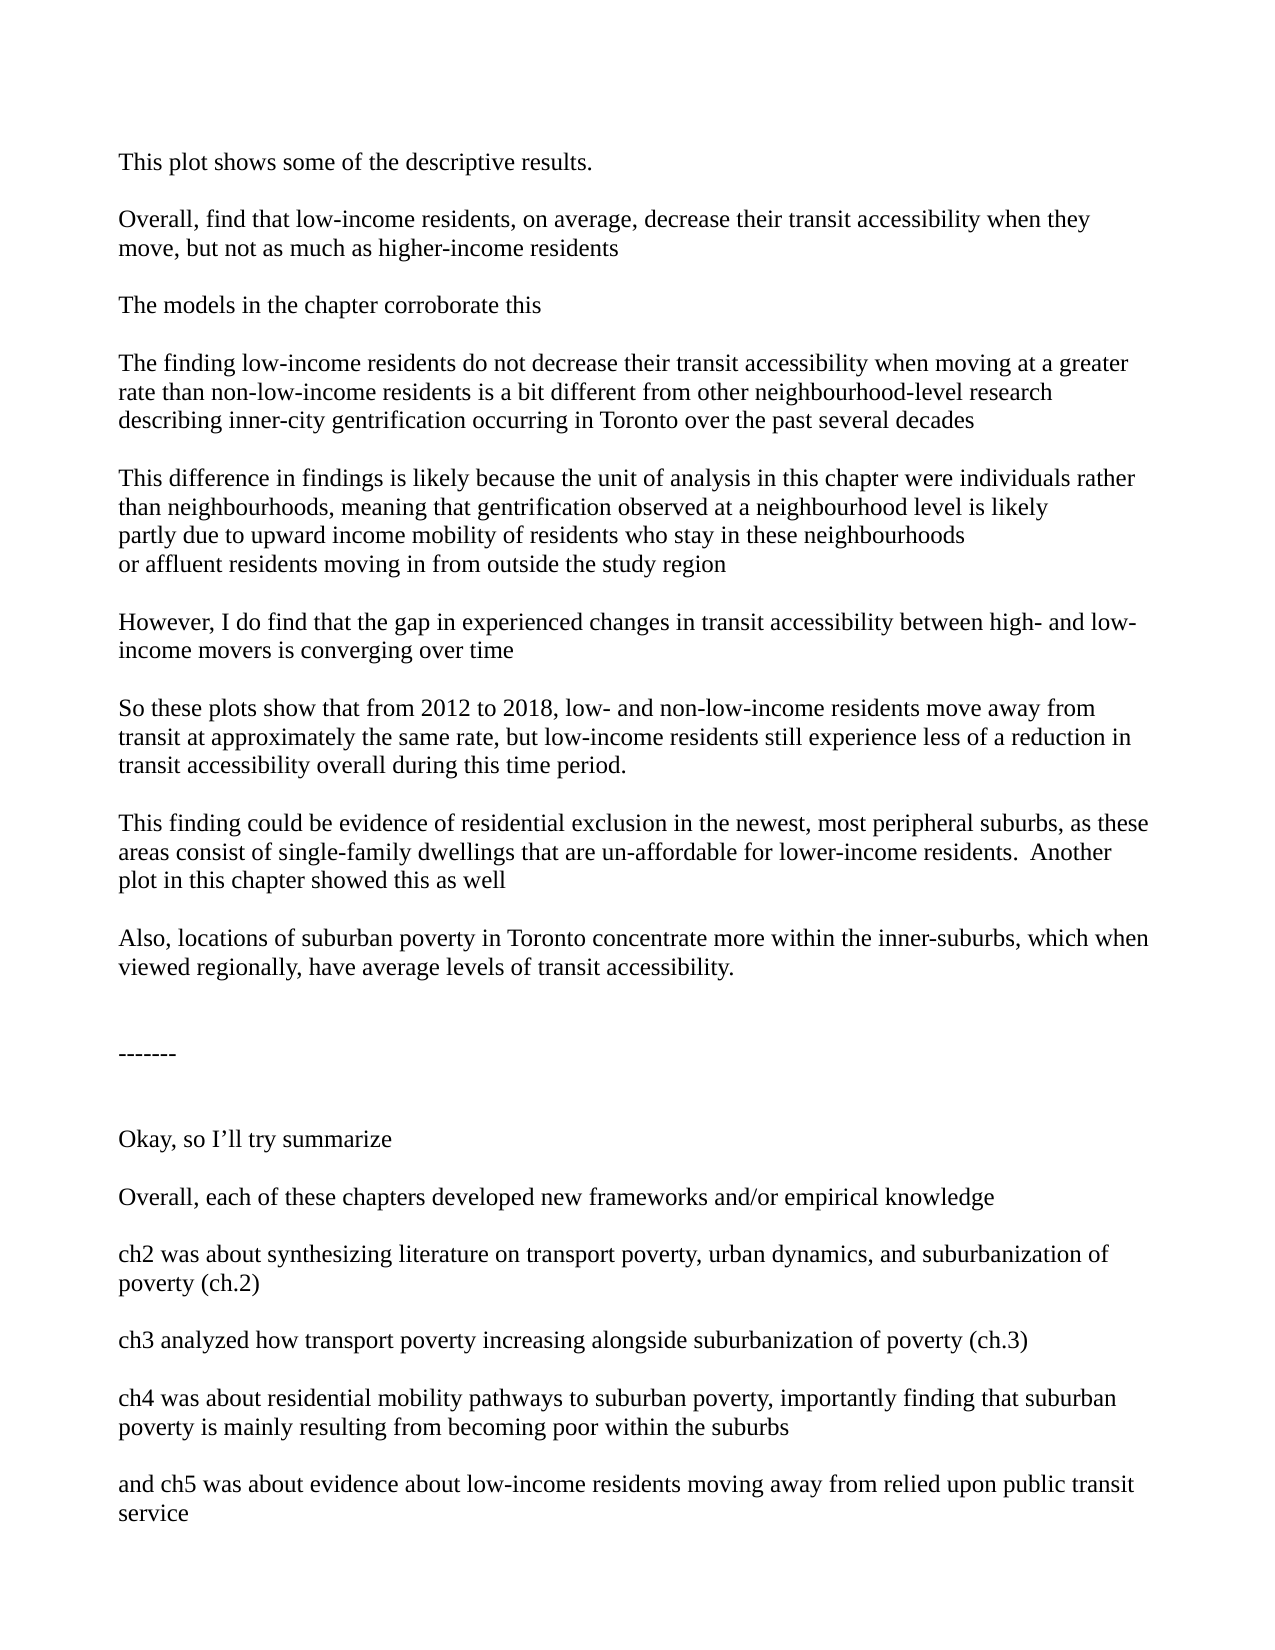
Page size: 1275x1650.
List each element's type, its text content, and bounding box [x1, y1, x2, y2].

text ch2 was about synthesizing literature on transport poverty, urban dynamics, and suburbanization of poverty (ch.2) [118, 1239, 1157, 1297]
text This plot shows some of the descriptive results. [118, 147, 1157, 176]
text ch4 was about residential mobility pathways to suburban poverty, importantly finding that suburban poverty is mainly resulting from becoming poor within the suburbs [118, 1383, 1157, 1441]
text Overall, each of these chapters developed new frameworks and/or empirical knowledge [118, 1182, 1157, 1211]
text viewed regionally, have average levels of transit accessibility. [118, 952, 1157, 981]
text partly due to upward income mobility of residents who stay in these neighbourhoods [118, 521, 1157, 549]
text or affluent residents moving in from outside the study region [118, 549, 1157, 578]
text The models in the chapter corroborate this [118, 291, 1157, 319]
text Also, locations of suburban poverty in Toronto concentrate more within the inner-suburbs, which when [118, 923, 1157, 952]
text This finding could be evidence of residential exclusion in the newest, most peripheral suburbs, as these areas consist of single-family dwellings that are un-affordable for lower-income residents. Another plot in this chapter showed this as well [118, 808, 1157, 894]
text This difference in findings is likely because the unit of analysis in this chapter were individuals rather than neighbourhoods, meaning that gentrification observed at a neighbourhood level is likely [118, 463, 1157, 521]
text However, I do find that the gap in experienced changes in transit accessibility between high- and low-income movers is converging over time [118, 607, 1157, 664]
text and ch5 was about evidence about low-income residents moving away from relied upon public transit service [118, 1469, 1157, 1527]
text Overall, find that low-income residents, on average, decrease their transit accessibility when they move, but not as much as higher-income residents [118, 204, 1157, 262]
text ------- [118, 1038, 1157, 1067]
text So these plots show that from 2012 to 2018, low- and non-low-income residents move away from transit at approximately the same rate, but low-income residents still experience less of a reduction in transit accessibility overall during this time period. [118, 693, 1157, 779]
text ch3 analyzed how transport poverty increasing alongside suburbanization of poverty (ch.3) [118, 1326, 1157, 1354]
text Okay, so I’ll try summarize [118, 1124, 1157, 1153]
text The finding low-income residents do not decrease their transit accessibility when moving at a greater rate than non-low-income residents is a bit different from other neighbourhood-level research describing inner-city gentrification occurring in Toronto over the past several decades [118, 348, 1157, 434]
